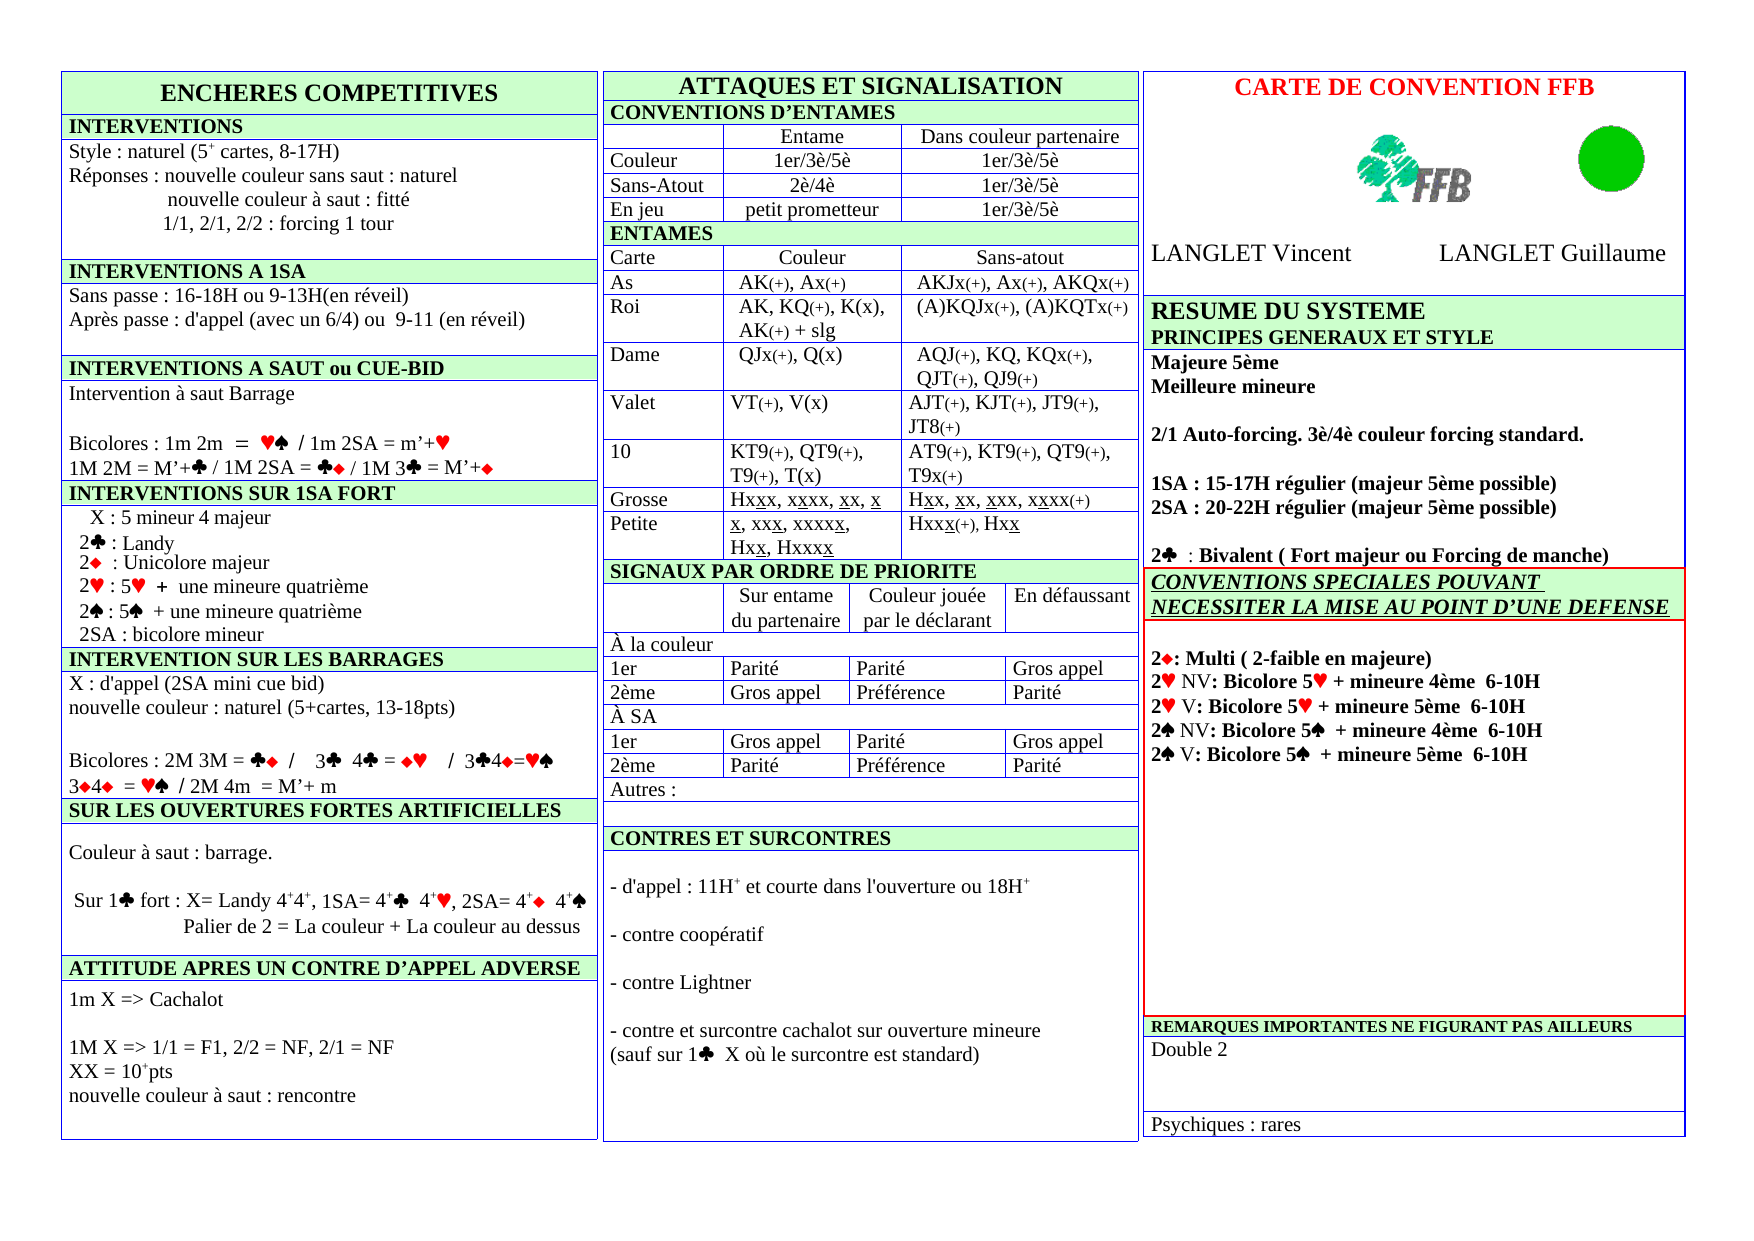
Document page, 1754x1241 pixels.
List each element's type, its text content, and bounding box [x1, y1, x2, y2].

table_cell Hxxx, xxxx, xx, x [724, 488, 901, 511]
table_cell 2ème [604, 681, 723, 704]
table_cell Dame [604, 343, 723, 390]
table_cell PRINCIPES GENERAUX ET STYLE [1144, 325, 1684, 349]
table_cell INTERVENTION SUR LES BARRAGES [62, 648, 597, 671]
table_cell Gros appel [1006, 657, 1138, 680]
table_cell ATTAQUES ET SIGNALISATION [604, 72, 1138, 100]
table_cell SUR LES OUVERTURES FORTES ARTIFICIELLES [62, 799, 597, 822]
table_cell À la couleur [604, 633, 1138, 656]
table_cell Valet [604, 391, 723, 438]
table_cell INTERVENTIONS A SAUT ou CUE-BID [62, 356, 597, 379]
table_cell Parité [850, 657, 1005, 680]
table_cell 1er/3è/5è [902, 198, 1138, 221]
table_cell Sans passe : 16-18H ou 9-13H(en réveil) Après passe : d'appel (avec un 6/4) ou 9-11 (en réveil) [62, 284, 597, 355]
picture [1352, 131, 1476, 208]
table_cell Gros appel [724, 681, 849, 704]
table_cell INTERVENTIONS [62, 115, 597, 138]
table_cell 1er/3è/5è [902, 149, 1138, 172]
table_cell Hxx, xx, xxx, xxxx(+) [902, 488, 1138, 511]
table_cell CARTE DE CONVENTION FFB LANGLET Vincent LANGLET Guillaume [1144, 72, 1684, 295]
table_cell CONVENTIONS SPECIALES POUVANT NECESSITER LA MISE AU POINT D’UNE DEFENSE [1145, 569, 1684, 619]
table_cell Couleur [724, 246, 901, 269]
table_cell (A)KQJx(+), (A)KQTx(+) [902, 295, 1138, 342]
table_cell Préférence [850, 754, 1005, 777]
table_cell Grosse [604, 488, 723, 511]
table_cell 2: Multi ( 2-faible en majeure) 2 NV: Bicolore 5 + mineure 4ème 6-10H 2 V: Bicolore 5 + mineure 5ème 6-10H 2 NV: Bicolore 5 + mineure 4ème 6-10H 2 V: Bicolore 5 + mineure 5ème 6-10H [1145, 621, 1684, 1015]
table_cell AK, KQ(+), K(x), AK(+) + slg [724, 295, 901, 342]
table_cell 1er/3è/5è [724, 149, 901, 172]
table_cell Couleur [604, 149, 723, 172]
table_cell INTERVENTIONS SUR 1SA FORT [62, 481, 597, 504]
table_cell Couleur jouée par le déclarant [850, 584, 1005, 632]
table_cell As [604, 271, 723, 294]
table_header ENCHERES COMPETITIVES [62, 72, 597, 114]
table_cell KT9(+), QT9(+), T9(+), T(x) [724, 440, 901, 487]
table_cell 1er [604, 657, 723, 680]
table_cell Parité [850, 730, 1005, 753]
table_cell Préférence [850, 681, 1005, 704]
table_cell Remarques importantes ne figurant pas ailleurs [1144, 1017, 1684, 1036]
table_cell QJx(+), Q(x) [724, 343, 901, 390]
table_cell 2ème [604, 754, 723, 777]
table_cell 1er [604, 730, 723, 753]
table_cell [604, 584, 723, 632]
table_cell VT(+), V(x) [724, 391, 901, 438]
table_cell - d'appel : 11H+ et courte dans l'ouverture ou 18H+ - contre coopératif - contre Lightner - contre et surcontre cachalot sur ouverture mineure (sauf sur 1 X où le surcontre est standard) [604, 851, 1138, 1141]
table_cell 1m X => Cachalot 1M X => 1/1 = F1, 2/2 = NF, 2/1 = NF XX = 10+pts nouvelle couleur à saut : rencontre [62, 981, 597, 1138]
table_cell ATTITUDE APRES UN CONTRE D’APPEL ADVERSE [62, 956, 597, 979]
table_cell Hxxx(+), Hxx [902, 512, 1138, 559]
table_cell x, xxx, xxxxx, Hxx, Hxxxx [724, 512, 901, 559]
table_cell Sans-Atout [604, 174, 723, 197]
table_cell petit prometteur [724, 198, 901, 221]
table_cell RESUME DU SYSTEME [1144, 296, 1684, 325]
table_cell En jeu [604, 198, 723, 221]
table_cell Parité [724, 754, 849, 777]
table_cell Gros appel [1006, 730, 1138, 753]
table_cell Entame [724, 125, 901, 148]
table_cell En défaussant [1006, 584, 1138, 632]
table_cell AKJx(+), Ax(+), AKQx(+) [902, 271, 1138, 294]
table_cell Double 2 [1144, 1037, 1684, 1111]
table_cell X : d'appel (2SA mini cue bid) nouvelle couleur : naturel (5+cartes, 13-18pts) Bicolores : 2M 3M =  /  4 =  / 4= 34=  / 2M 4m = M’+ m [62, 672, 597, 798]
table_cell 1er/3è/5è [902, 174, 1138, 197]
table_cell Sur entame du partenaire [724, 584, 849, 632]
table_cell 2è/4è [724, 174, 901, 197]
table_cell Majeure 5ème Meilleure mineure 2/1 Auto-forcing. 3è/4è couleur forcing standard. 1SA : 15-17H régulier (majeur 5ème possible) 2SA : 20-22H régulier (majeur 5ème possible) 2 : Bivalent ( Fort majeur ou Forcing de manche) [1144, 350, 1684, 567]
table_cell Parité [1006, 754, 1138, 777]
table_cell X : 5 mineur 4 majeur 2 : Landy 2 Unicolore majeur 2 : 5 + une mineure quatrième 2 : 5 + une mineure quatrième 2SA : bicolore mineur [62, 506, 597, 647]
table_cell INTERVENTIONS A 1SA [62, 260, 597, 283]
table_cell [604, 802, 1138, 826]
table_cell Sans-atout [902, 246, 1138, 269]
table_cell Couleur à saut : barrage. Sur 1 fort : X= Landy 4+4+, 1SA= 4+ 4+, 2SA= 4+ 4+ Palier de 2 = La couleur + La couleur au dessus [62, 824, 597, 955]
table_cell Intervention à saut Barrage Bicolores : 1m 2m 1m 2SA = m’+ 1M 2M = M’+ / 1M 2SA =  / 1M 3 = M’+ [62, 381, 597, 480]
table_cell Carte [604, 246, 723, 269]
table_cell [604, 125, 723, 148]
table_cell AQJ(+), KQ, KQx(+), QJT(+), QJ9(+) [902, 343, 1138, 390]
table_cell 10 [604, 440, 723, 487]
table_cell Gros appel [724, 730, 849, 753]
table_cell Petite [604, 512, 723, 559]
table_cell Dans couleur partenaire [902, 125, 1138, 148]
table_cell Roi [604, 295, 723, 342]
table_cell Style : naturel (5+ cartes, 8-17H) Réponses : nouvelle couleur sans saut : naturel nouvelle couleur à saut : fitté 1/1, 2/1, 2/2 : forcing 1 tour [62, 140, 597, 259]
table_cell AK(+), Ax(+) [724, 271, 901, 294]
table_cell ENTAMES [604, 222, 1138, 245]
table_cell CONTRES ET SURCONTRES [604, 827, 1138, 850]
table_cell Psychiques : rares [1144, 1112, 1684, 1136]
table_cell Autres : [604, 778, 1138, 801]
table_cell AJT(+), KJT(+), JT9(+), JT8(+) [902, 391, 1138, 438]
table_cell À SA [604, 705, 1138, 729]
table_cell CONVENTIONS D’ENTAMES [604, 101, 1138, 124]
table_cell SIGNAUX PAR ORDRE DE PRIORITE [604, 560, 1138, 583]
table_cell Parité [724, 657, 849, 680]
table_cell Parité [1006, 681, 1138, 704]
table_cell AT9(+), KT9(+), QT9(+), T9x(+) [902, 440, 1138, 487]
